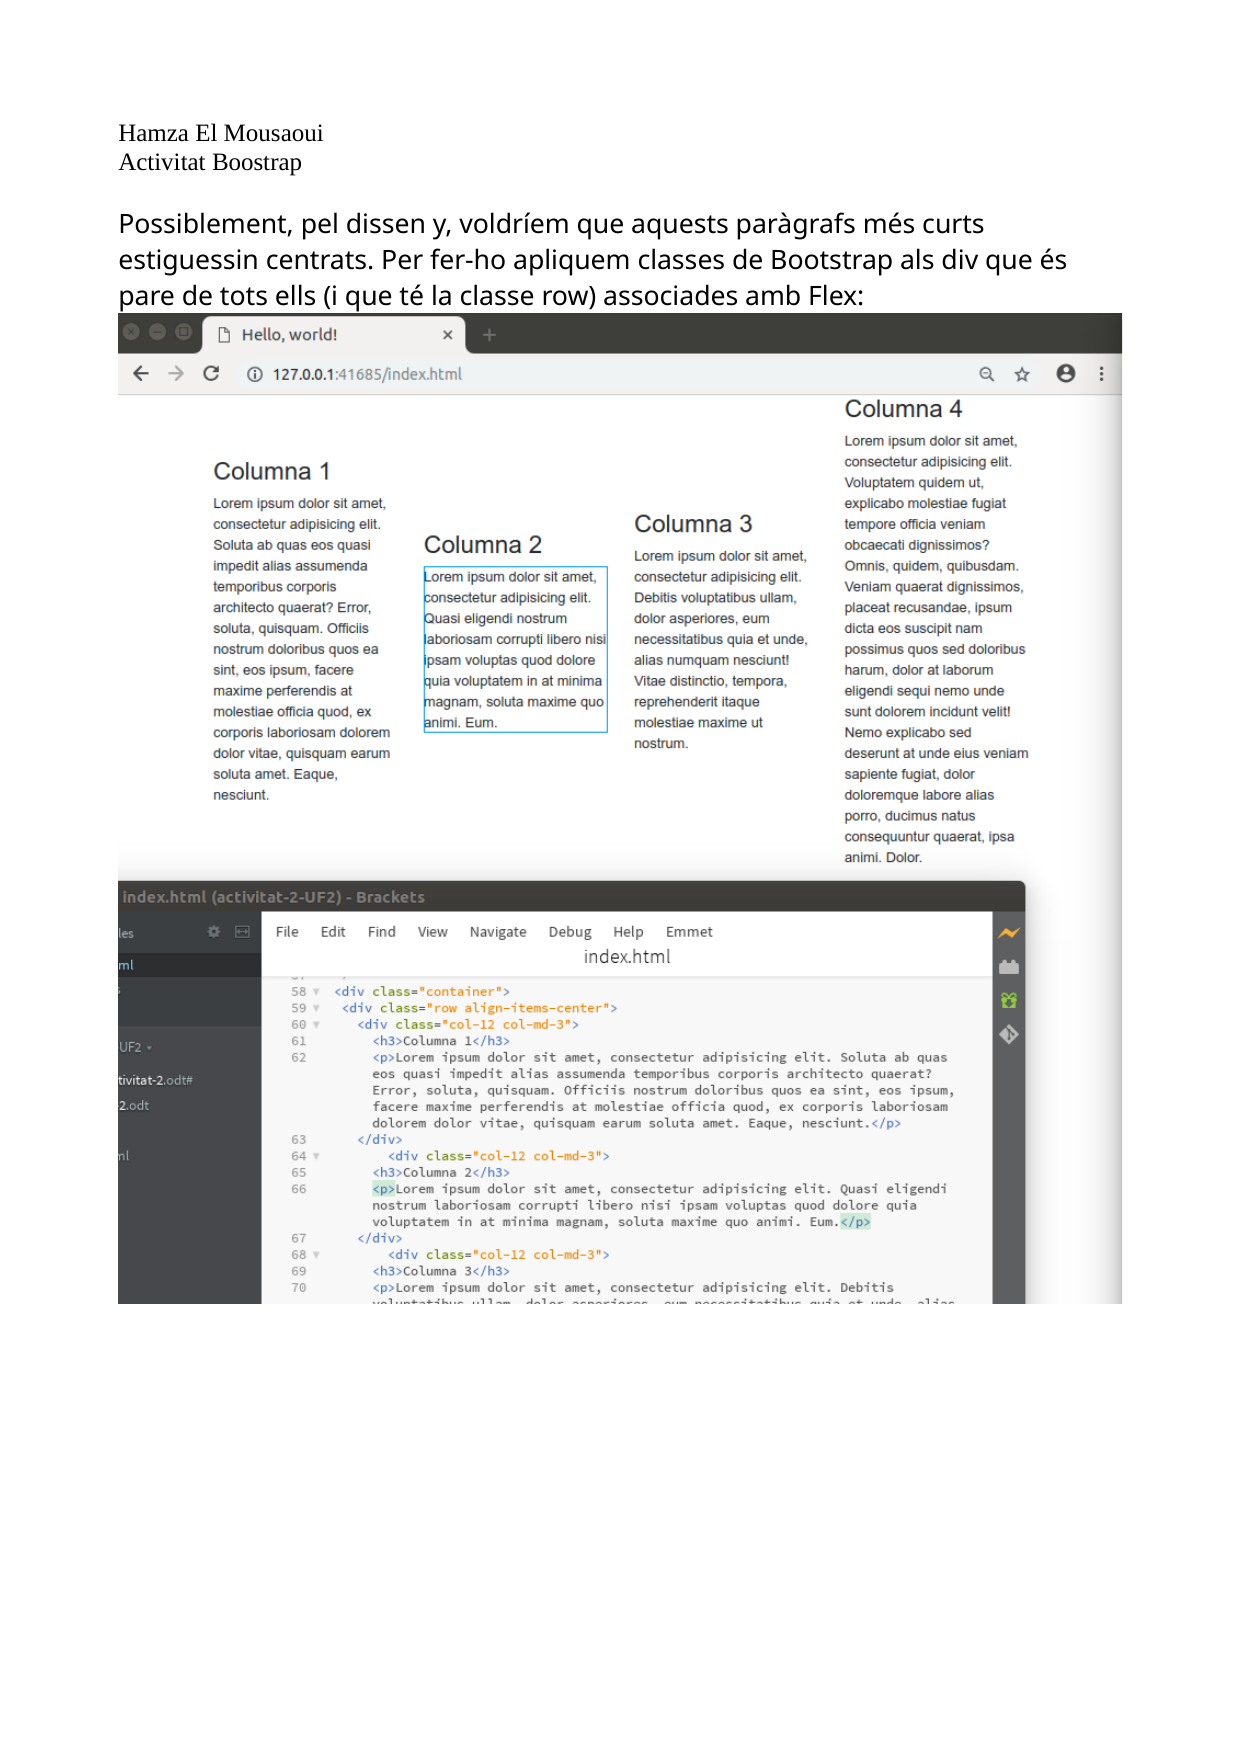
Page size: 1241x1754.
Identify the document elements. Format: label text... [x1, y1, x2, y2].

picture [118, 313, 1123, 1304]
text Possiblement, pel dissen y, voldríem que aquests paràgrafs més curts estiguessin centrats. Per fer-ho apliquem classes de Bootstrap als div que és pare de tots ells (i que té la classe row) associades amb Flex: [118, 205, 1122, 313]
